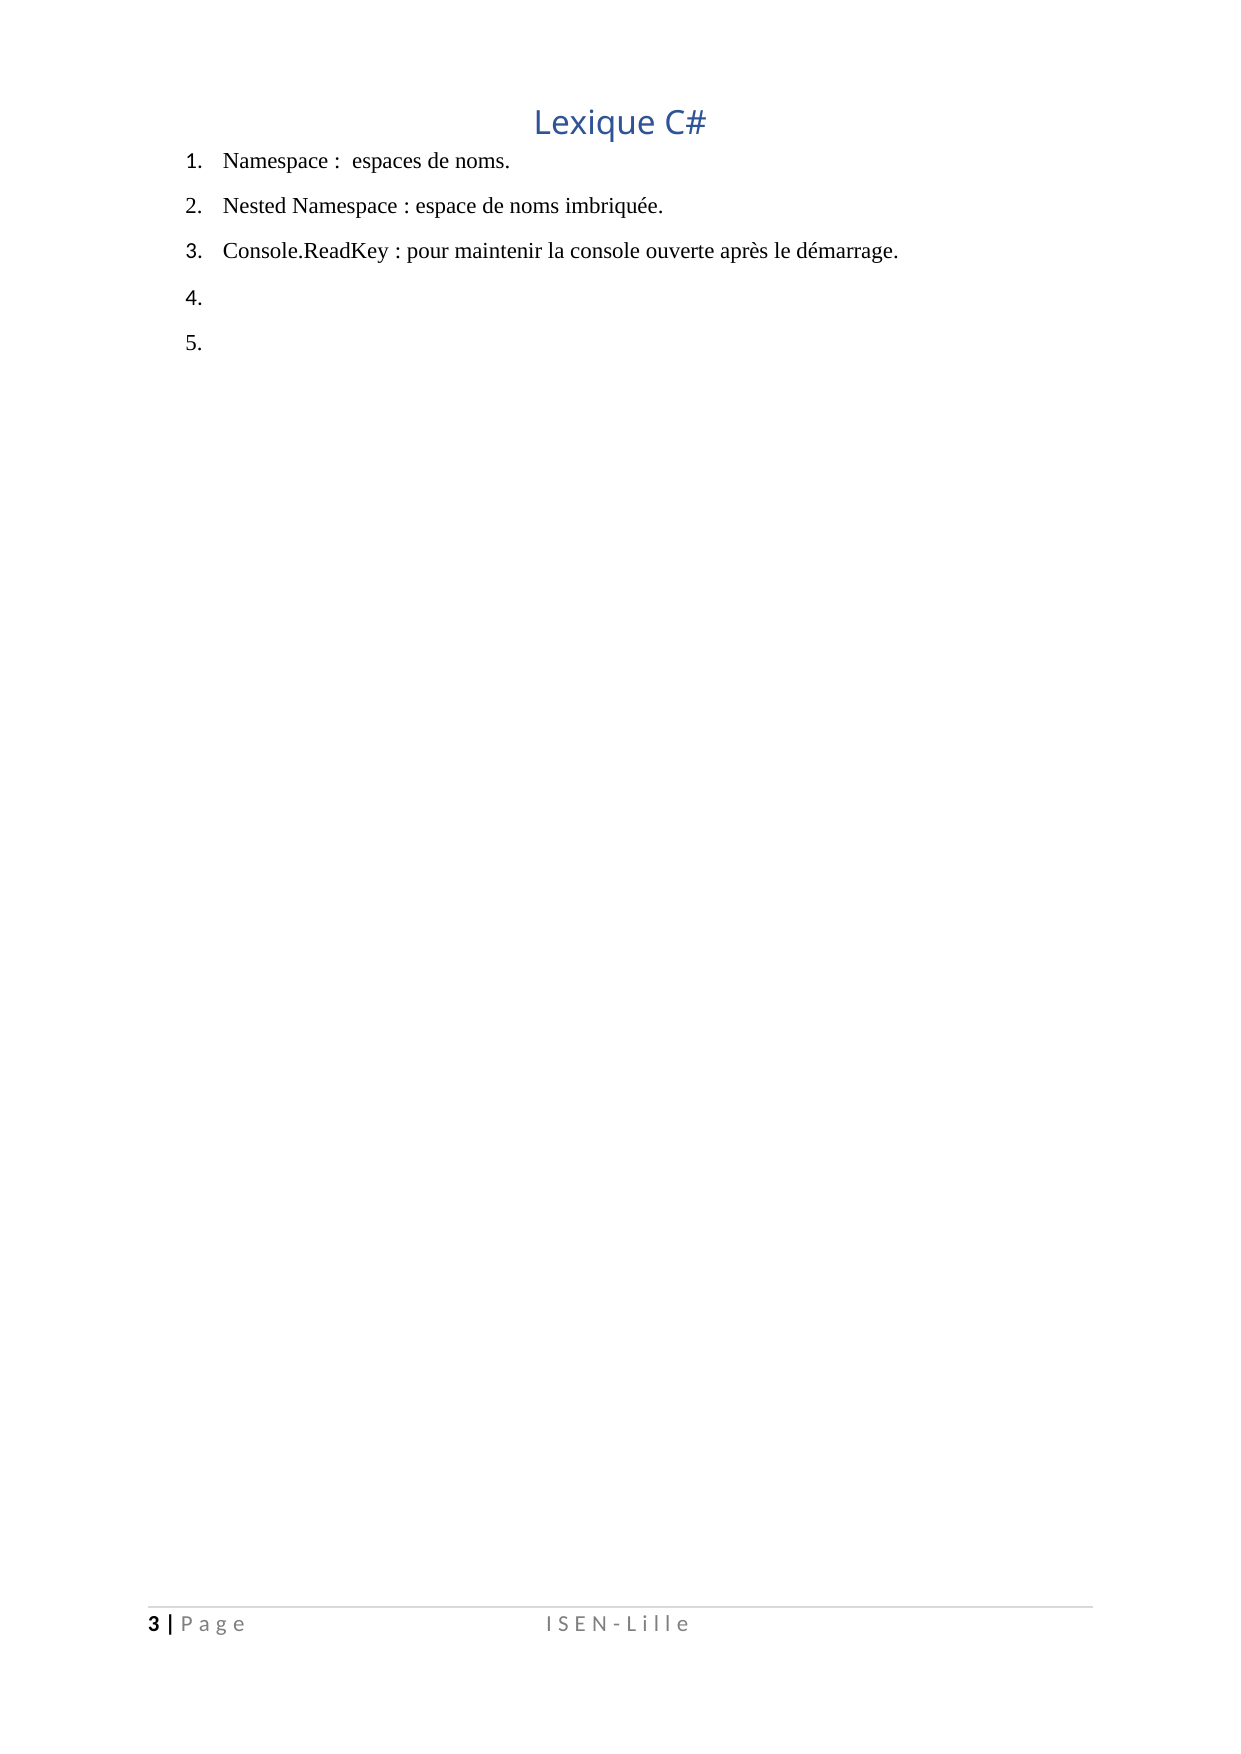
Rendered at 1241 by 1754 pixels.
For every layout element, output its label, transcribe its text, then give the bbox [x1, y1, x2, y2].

list Nested Namespace : espace de noms imbriquée. [185, 192, 1093, 219]
subtitle Lexique C# [148, 99, 1093, 144]
list Console.ReadKey : pour maintenir la console ouverte après le démarrage. [185, 237, 1093, 265]
list Namespace : espaces de noms. [185, 146, 1093, 174]
